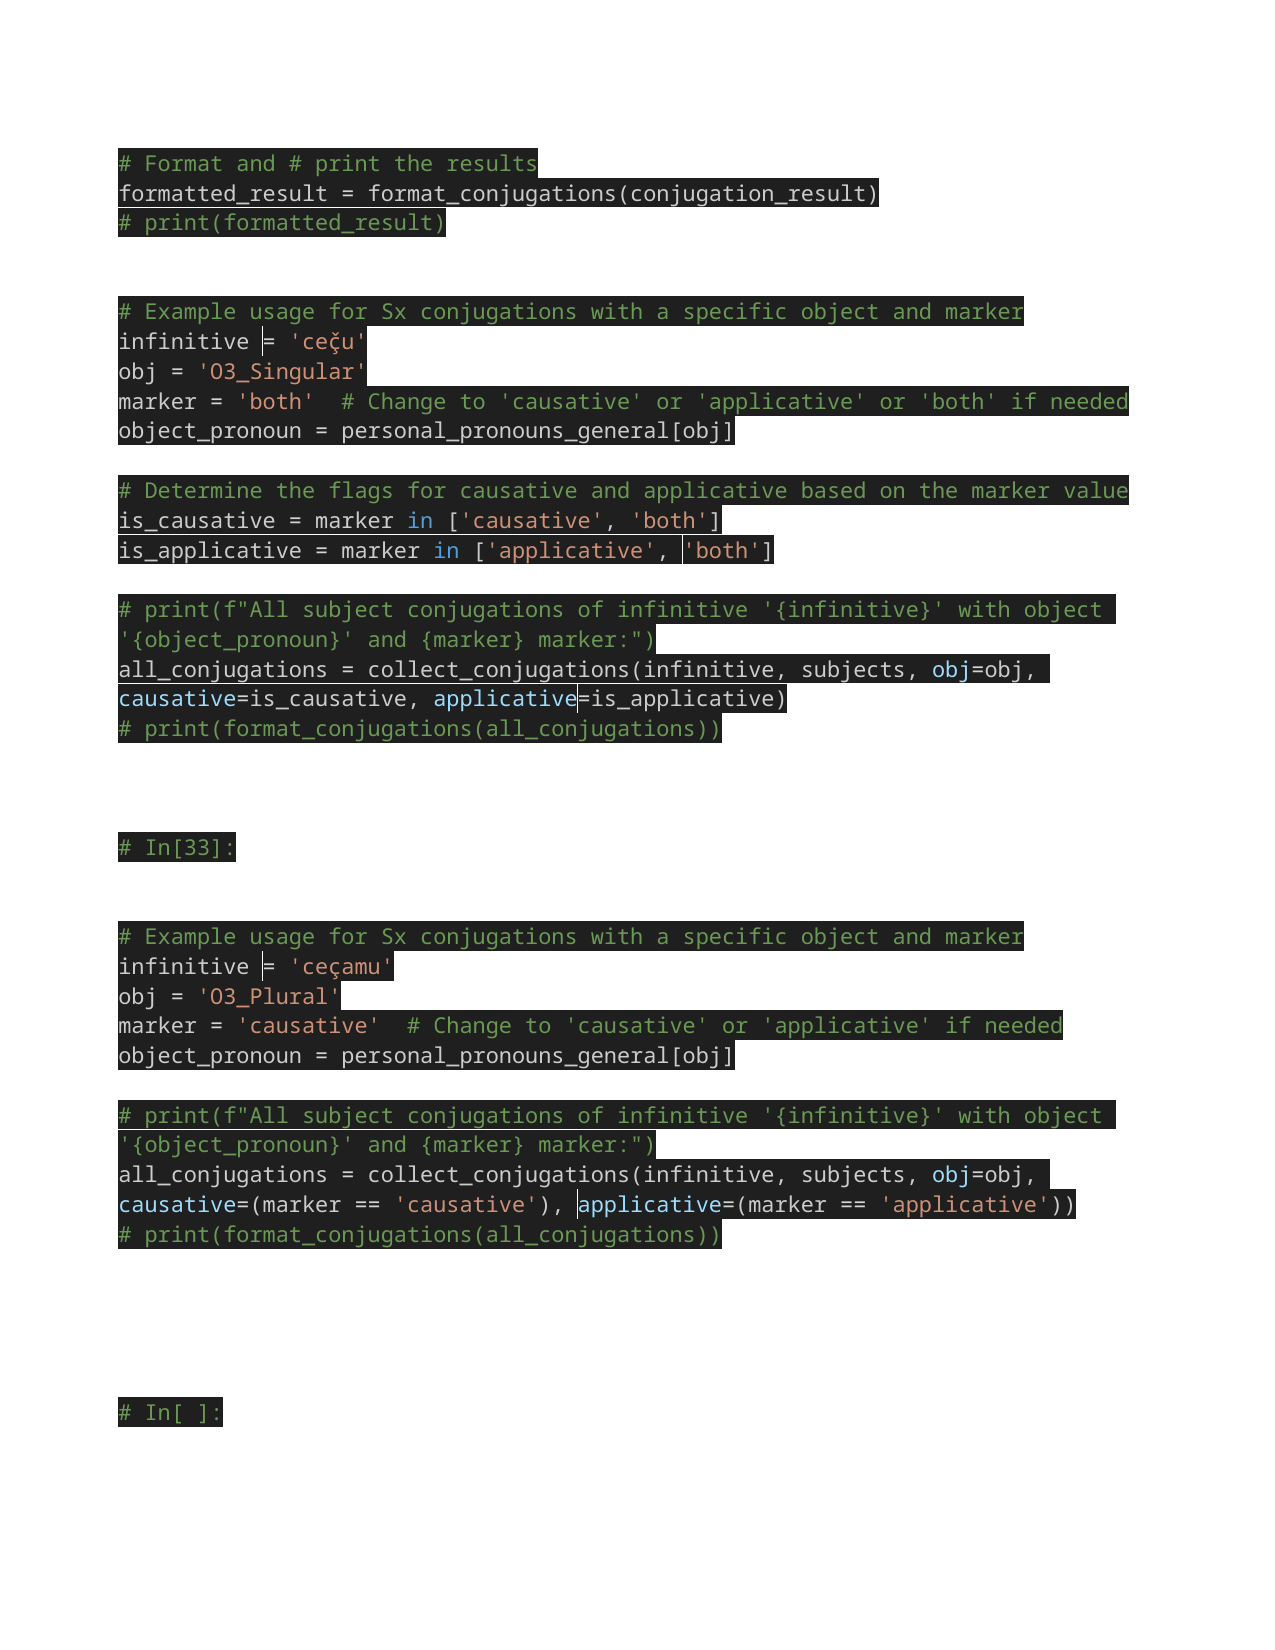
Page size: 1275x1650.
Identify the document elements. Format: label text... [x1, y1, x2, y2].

text # Format and # print the results [118, 148, 1157, 178]
text # Determine the flags for causative and applicative based on the marker value [118, 475, 1157, 505]
text obj = 'O3_Plural' [118, 981, 1157, 1010]
text is_causative = marker in ['causative', 'both'] [118, 505, 1157, 534]
text formatted_result = format_conjugations(conjugation_result) [118, 178, 1157, 207]
text all_conjugations = collect_conjugations(infinitive, subjects, obj=obj, causative=is_causative, applicative=is_applicative) [118, 654, 1157, 713]
text marker = 'causative' # Change to 'causative' or 'applicative' if needed [118, 1010, 1157, 1040]
text marker = 'both' # Change to 'causative' or 'applicative' or 'both' if needed [118, 386, 1157, 416]
text infinitive = 'ceçamu' [118, 951, 1157, 981]
text # In[ ]: [118, 1397, 1157, 1427]
text # In[33]: [118, 832, 1157, 862]
text # Example usage for Sx conjugations with a specific object and marker [118, 921, 1157, 951]
text is_applicative = marker in ['applicative', 'both'] [118, 534, 1157, 564]
text # print(f"All subject conjugations of infinitive '{infinitive}' with object '{object_pronoun}' and {marker} marker:") [118, 594, 1157, 654]
text object_pronoun = personal_pronouns_general[obj] [118, 416, 1157, 445]
text object_pronoun = personal_pronouns_general[obj] [118, 1040, 1157, 1070]
text # print(f"All subject conjugations of infinitive '{infinitive}' with object '{object_pronoun}' and {marker} marker:") [118, 1100, 1157, 1159]
text # print(formatted_result) [118, 207, 1157, 237]
text infinitive = 'ceç̌u' [118, 326, 1157, 356]
text obj = 'O3_Singular' [118, 356, 1157, 386]
text # print(format_conjugations(all_conjugations)) [118, 1219, 1157, 1249]
text # print(format_conjugations(all_conjugations)) [118, 713, 1157, 743]
text all_conjugations = collect_conjugations(infinitive, subjects, obj=obj, causative=(marker == 'causative'), applicative=(marker == 'applicative')) [118, 1159, 1157, 1219]
text # Example usage for Sx conjugations with a specific object and marker [118, 296, 1157, 326]
